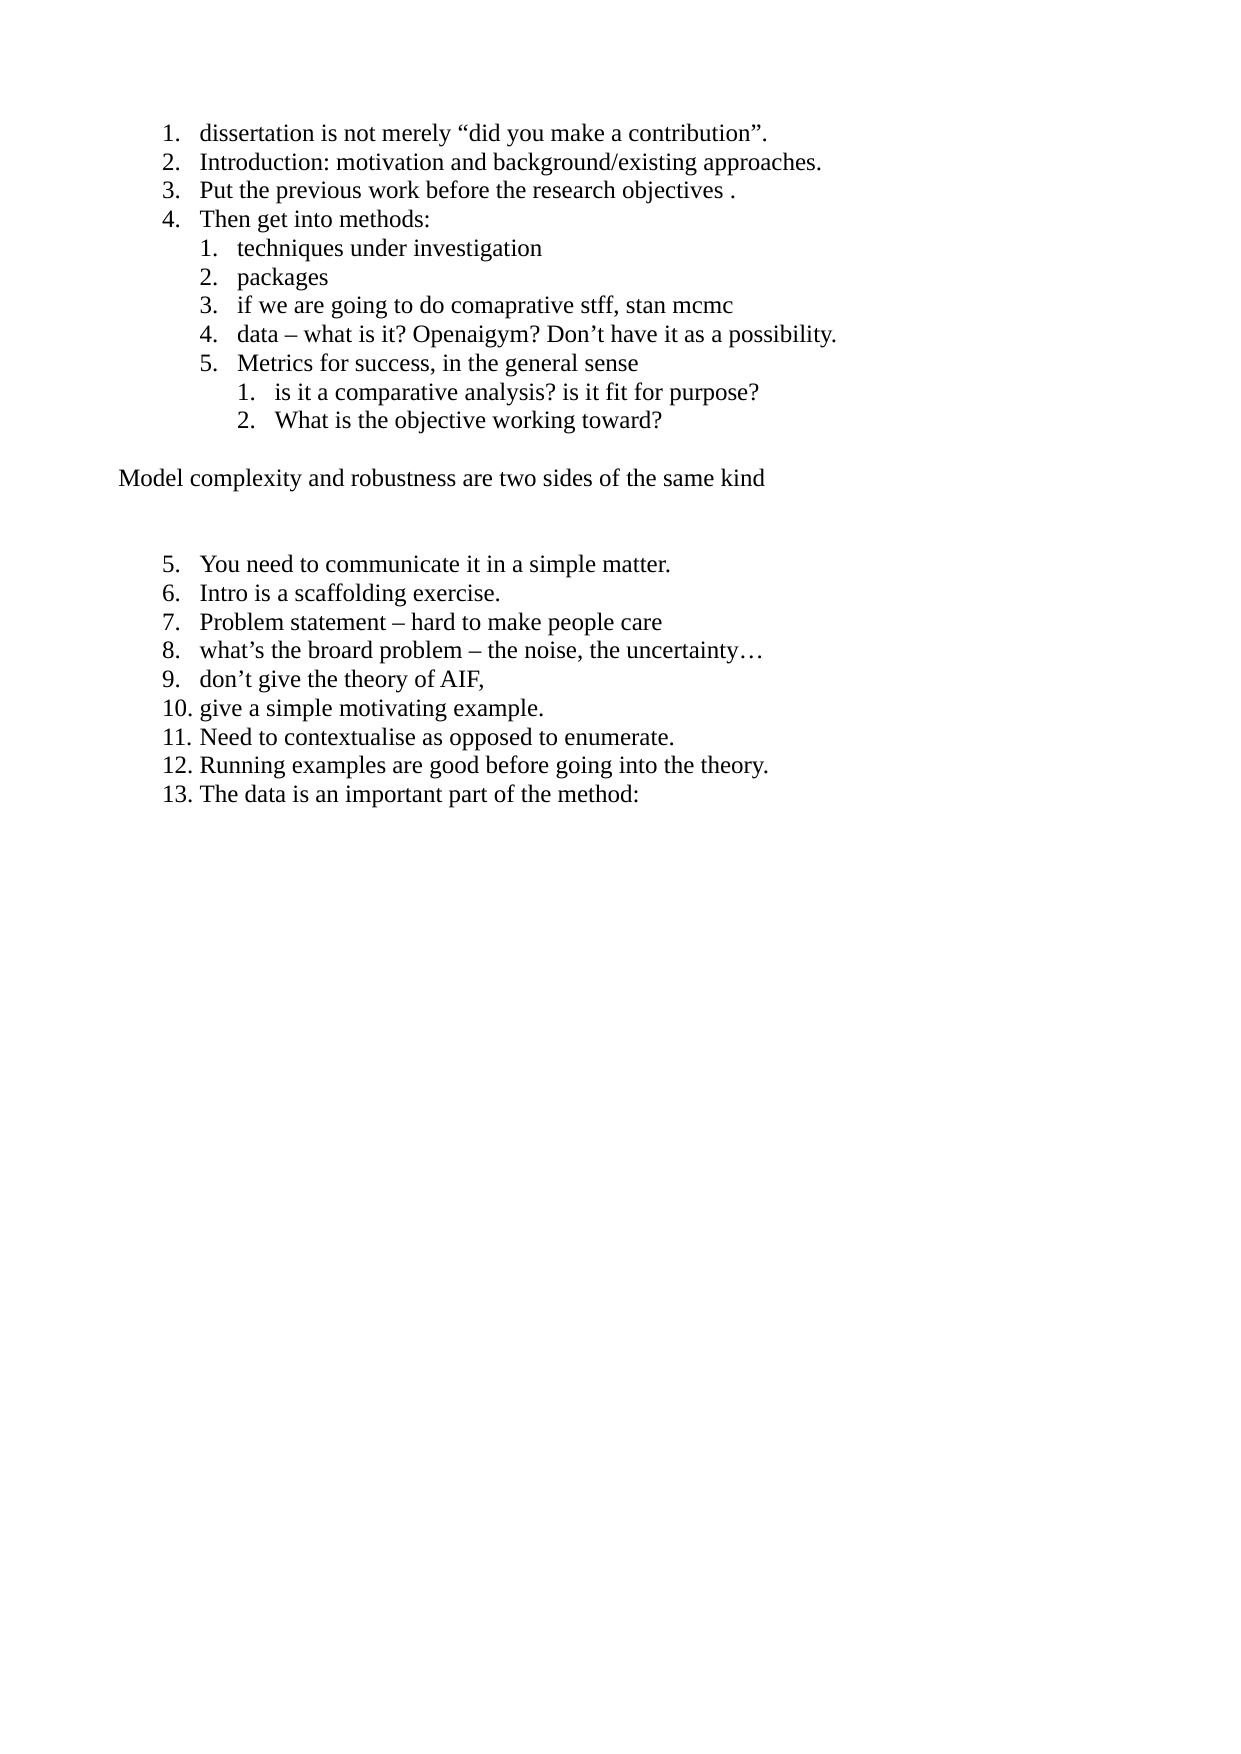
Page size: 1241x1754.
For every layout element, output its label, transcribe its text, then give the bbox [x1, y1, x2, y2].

list You need to communicate it in a simple matter. [162, 549, 1122, 578]
list What is the objective working toward? [237, 406, 1122, 434]
list Then get into methods: [162, 204, 1122, 233]
list Introduction: motivation and background/existing approaches. [162, 147, 1122, 176]
list data – what is it? Openaigym? Don’t have it as a possibility. [199, 319, 1122, 348]
list packages [199, 262, 1122, 291]
list dissertation is not merely “did you make a contribution”. [162, 118, 1122, 147]
list what’s the broard problem – the noise, the uncertainty… [162, 636, 1122, 664]
list Need to contextualise as opposed to enumerate. [162, 722, 1122, 751]
list Put the previous work before the research objectives . [162, 176, 1122, 204]
list if we are going to do comaprative stff, stan mcmc [199, 291, 1122, 319]
list give a simple motivating example. [162, 693, 1122, 722]
list is it a comparative analysis? is it fit for purpose? [237, 377, 1122, 406]
list techniques under investigation [199, 233, 1122, 262]
list Problem statement – hard to make people care [162, 607, 1122, 636]
list Running examples are good before going into the theory. [162, 751, 1122, 779]
list Metrics for success, in the general sense [199, 348, 1122, 377]
text Model complexity and robustness are two sides of the same kind [118, 463, 1122, 492]
list The data is an important part of the method: [162, 779, 1122, 808]
list don’t give the theory of AIF, [162, 664, 1122, 693]
list Intro is a scaffolding exercise. [162, 578, 1122, 607]
